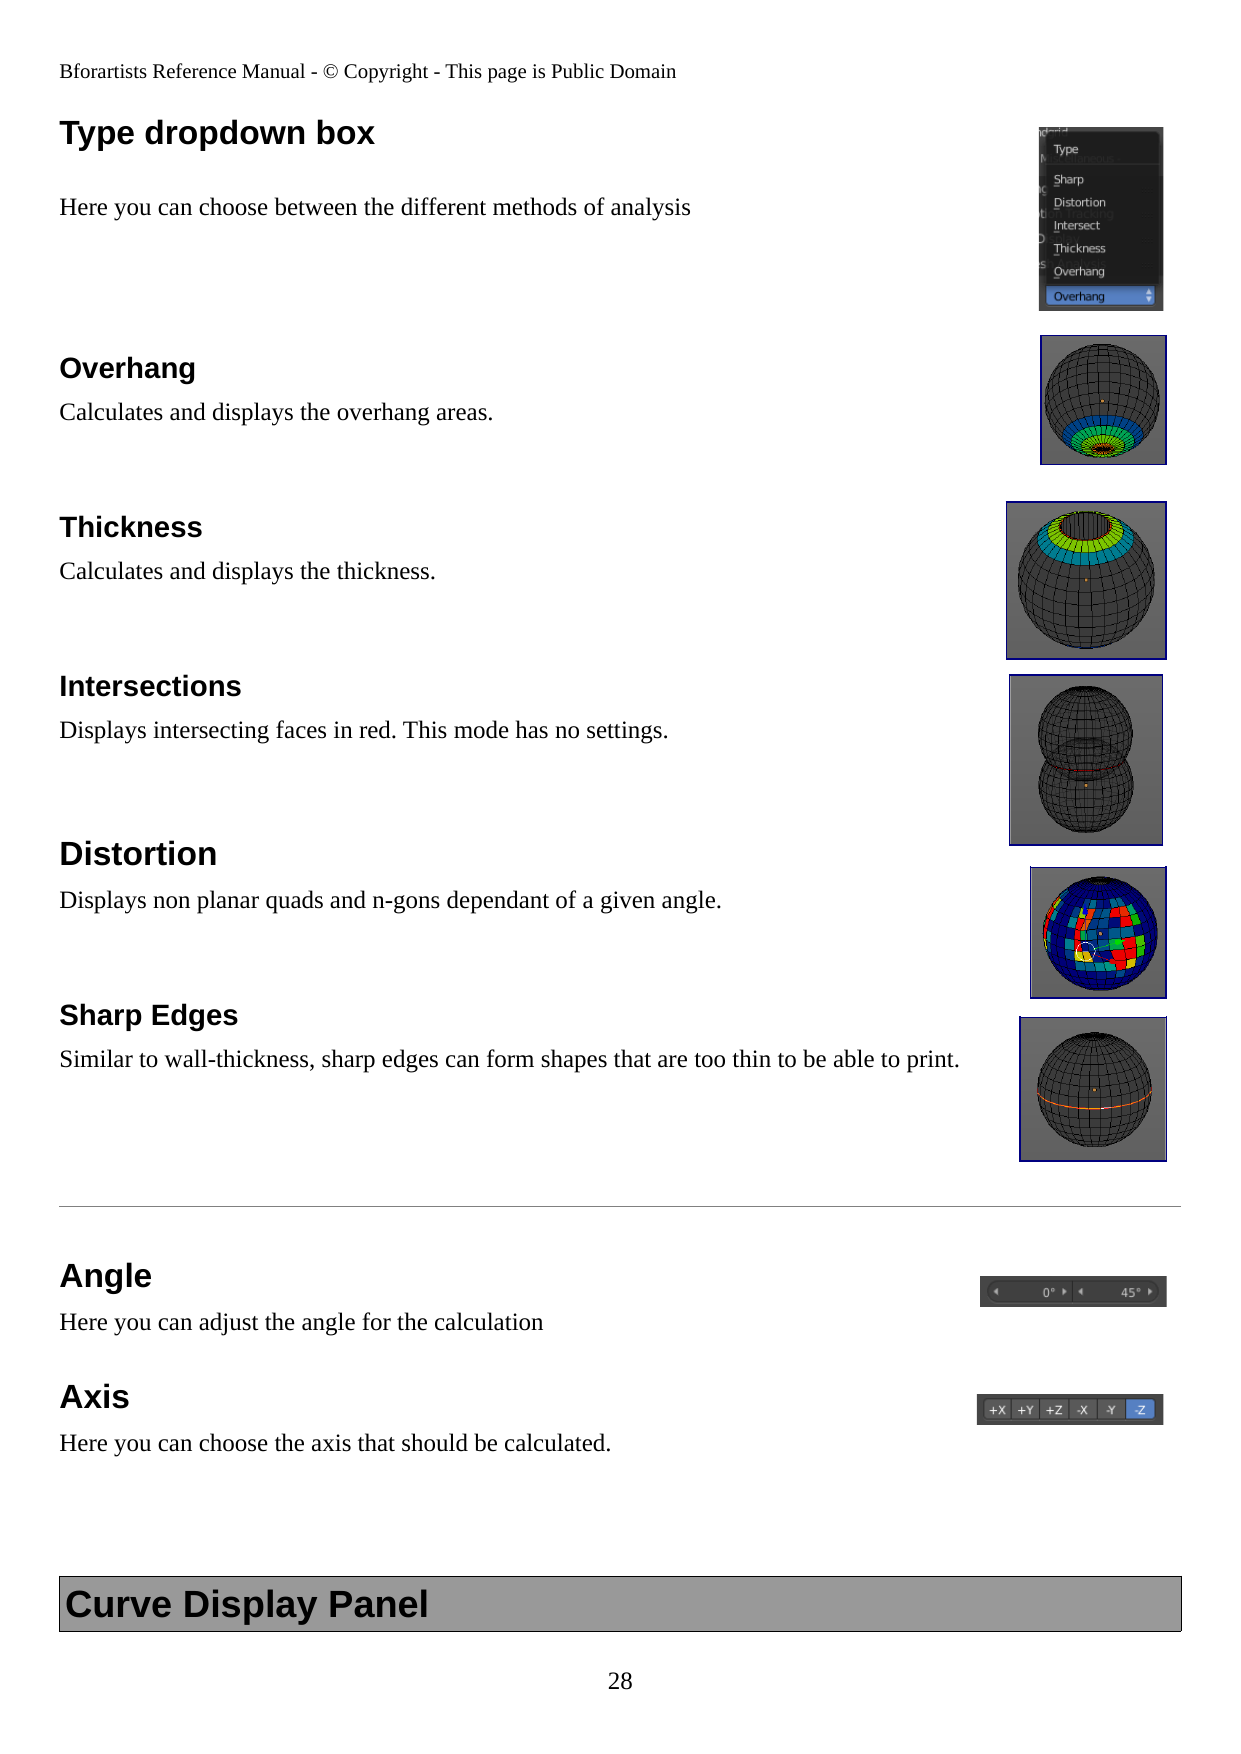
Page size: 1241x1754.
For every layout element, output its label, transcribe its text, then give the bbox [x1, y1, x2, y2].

picture [1021, 1018, 1166, 1160]
text Here you can adjust the angle for the calculation [59, 1307, 1181, 1336]
picture [976, 1394, 1164, 1425]
subtitle Sharp Edges [59, 998, 1181, 1032]
subtitle Thickness [59, 510, 1006, 543]
picture [980, 1276, 1167, 1307]
text Here you can choose the axis that should be calculated. [59, 1428, 1181, 1457]
text Here you can choose between the different methods of analysis [59, 192, 1038, 221]
subtitle Intersections [59, 669, 1181, 702]
text Calculates and displays the overhang areas. [59, 397, 1040, 426]
text Calculates and displays the thickness. [59, 556, 1006, 585]
picture [1007, 503, 1165, 658]
subtitle [1167, 510, 1181, 543]
subtitle [1167, 351, 1181, 384]
picture [1031, 868, 1165, 997]
picture [1010, 676, 1162, 844]
subtitle Axis [59, 1377, 1181, 1416]
subtitle Angle [59, 1256, 1181, 1295]
text Similar to wall-thickness, sharp edges can form shapes that are too thin to be able to print. [59, 1044, 1019, 1073]
subtitle Distortion [59, 834, 1181, 873]
text Displays non planar quads and n-gons dependant of a given angle. [59, 885, 1030, 914]
subtitle Type dropdown box [59, 113, 1181, 151]
text Displays intersecting faces in red. This mode has no settings. [59, 715, 1009, 744]
table_header Curve Display Panel [60, 1577, 1181, 1631]
subtitle Overhang [59, 351, 1040, 384]
picture [1038, 127, 1164, 311]
picture [1042, 336, 1165, 464]
